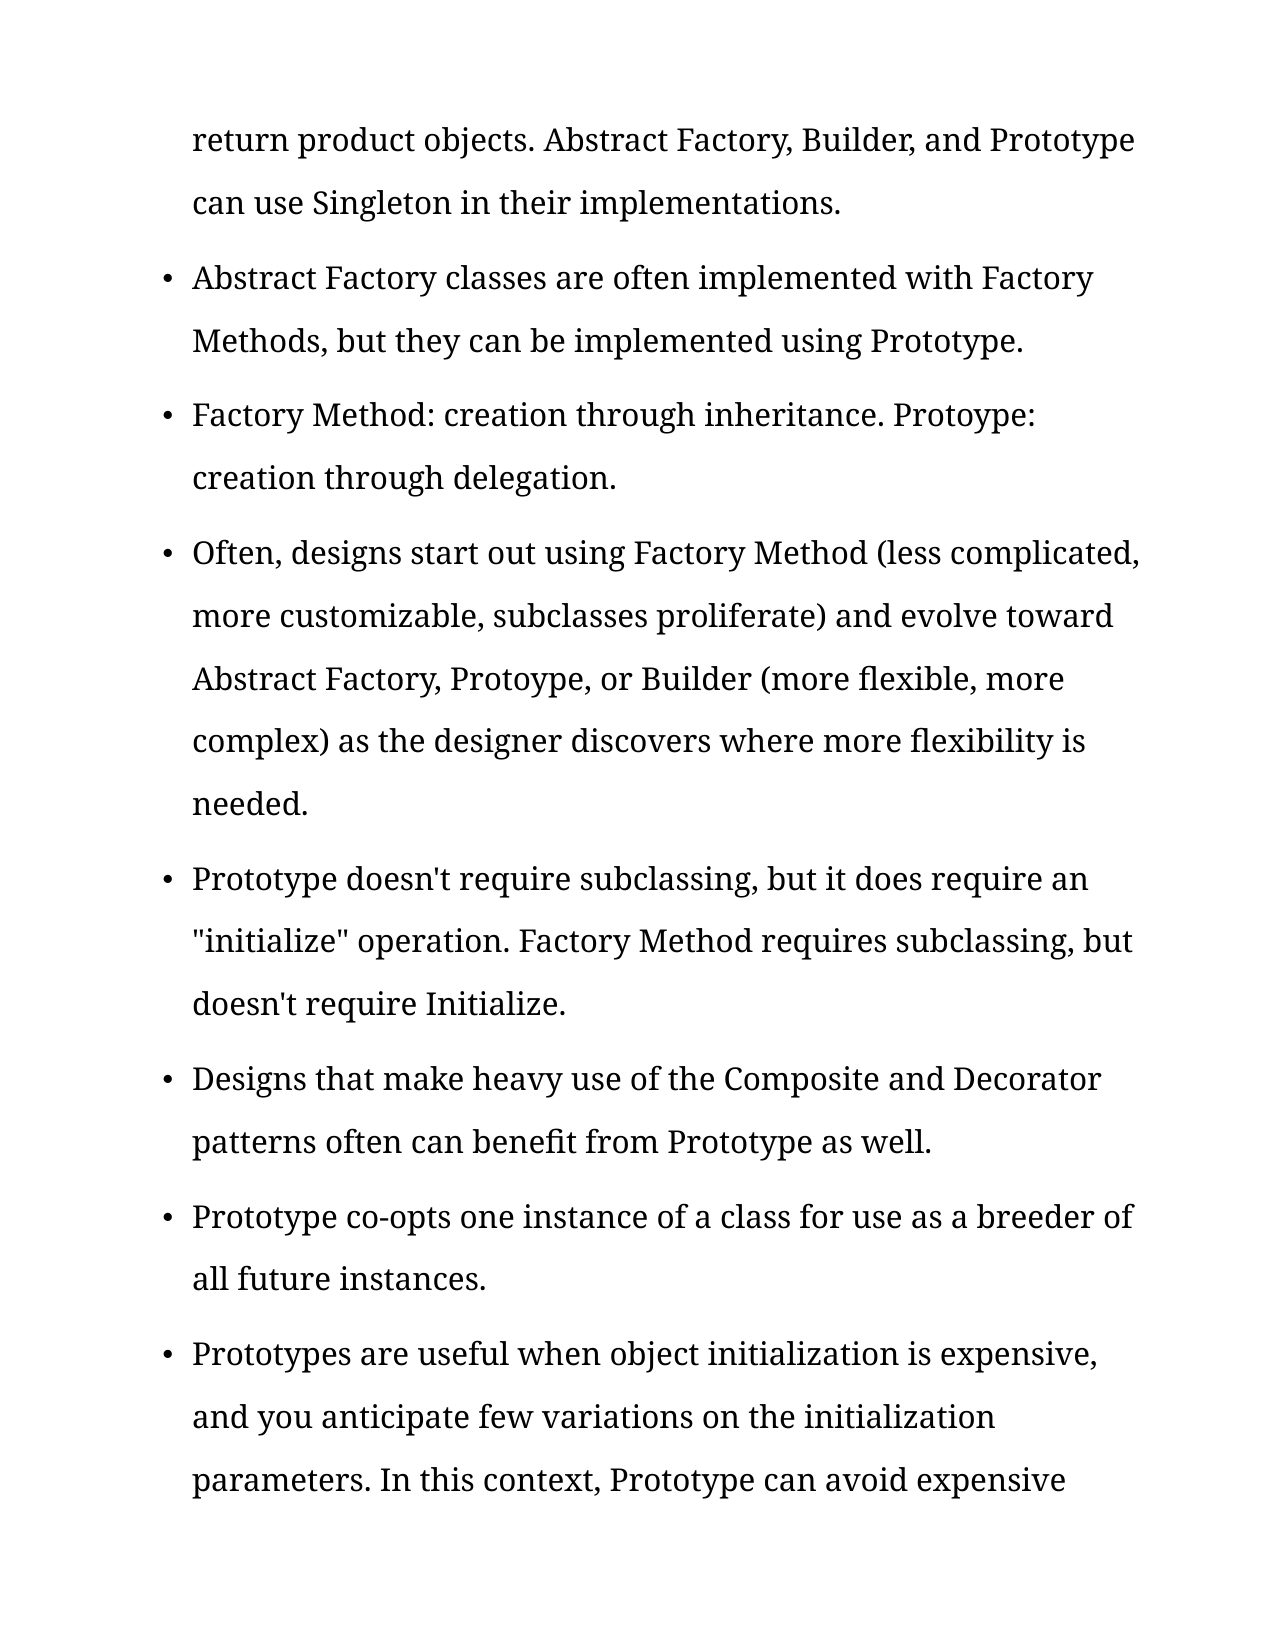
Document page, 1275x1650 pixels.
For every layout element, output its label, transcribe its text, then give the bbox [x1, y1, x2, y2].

list Designs that make heavy use of the Composite and Decorator patterns often can benefit from Prototype as well. [162, 1057, 1157, 1162]
list Prototype doesn't require subclassing, but it does require an "initialize" operation. Factory Method requires subclassing, but doesn't require Initialize. [162, 857, 1157, 1025]
list Factory Method: creation through inheritance. Protoype: creation through delegation. [162, 393, 1157, 499]
list Abstract Factory classes are often implemented with Factory Methods, but they can be implemented using Prototype. [162, 256, 1157, 361]
list Prototypes are useful when object initialization is expensive, and you anticipate few variations on the initialization parameters. In this context, Prototype can avoid expensive [162, 1332, 1157, 1500]
list Prototype co-opts one instance of a class for use as a breeder of all future instances. [162, 1194, 1157, 1300]
list return product objects. Abstract Factory, Builder, and Prototype can use Singleton in their implementations. [162, 118, 1157, 223]
list Often, designs start out using Factory Method (less complicated, more customizable, subclasses proliferate) and evolve toward Abstract Factory, Protoype, or Builder (more flexible, more complex) as the designer discovers where more flexibility is needed. [162, 531, 1157, 824]
